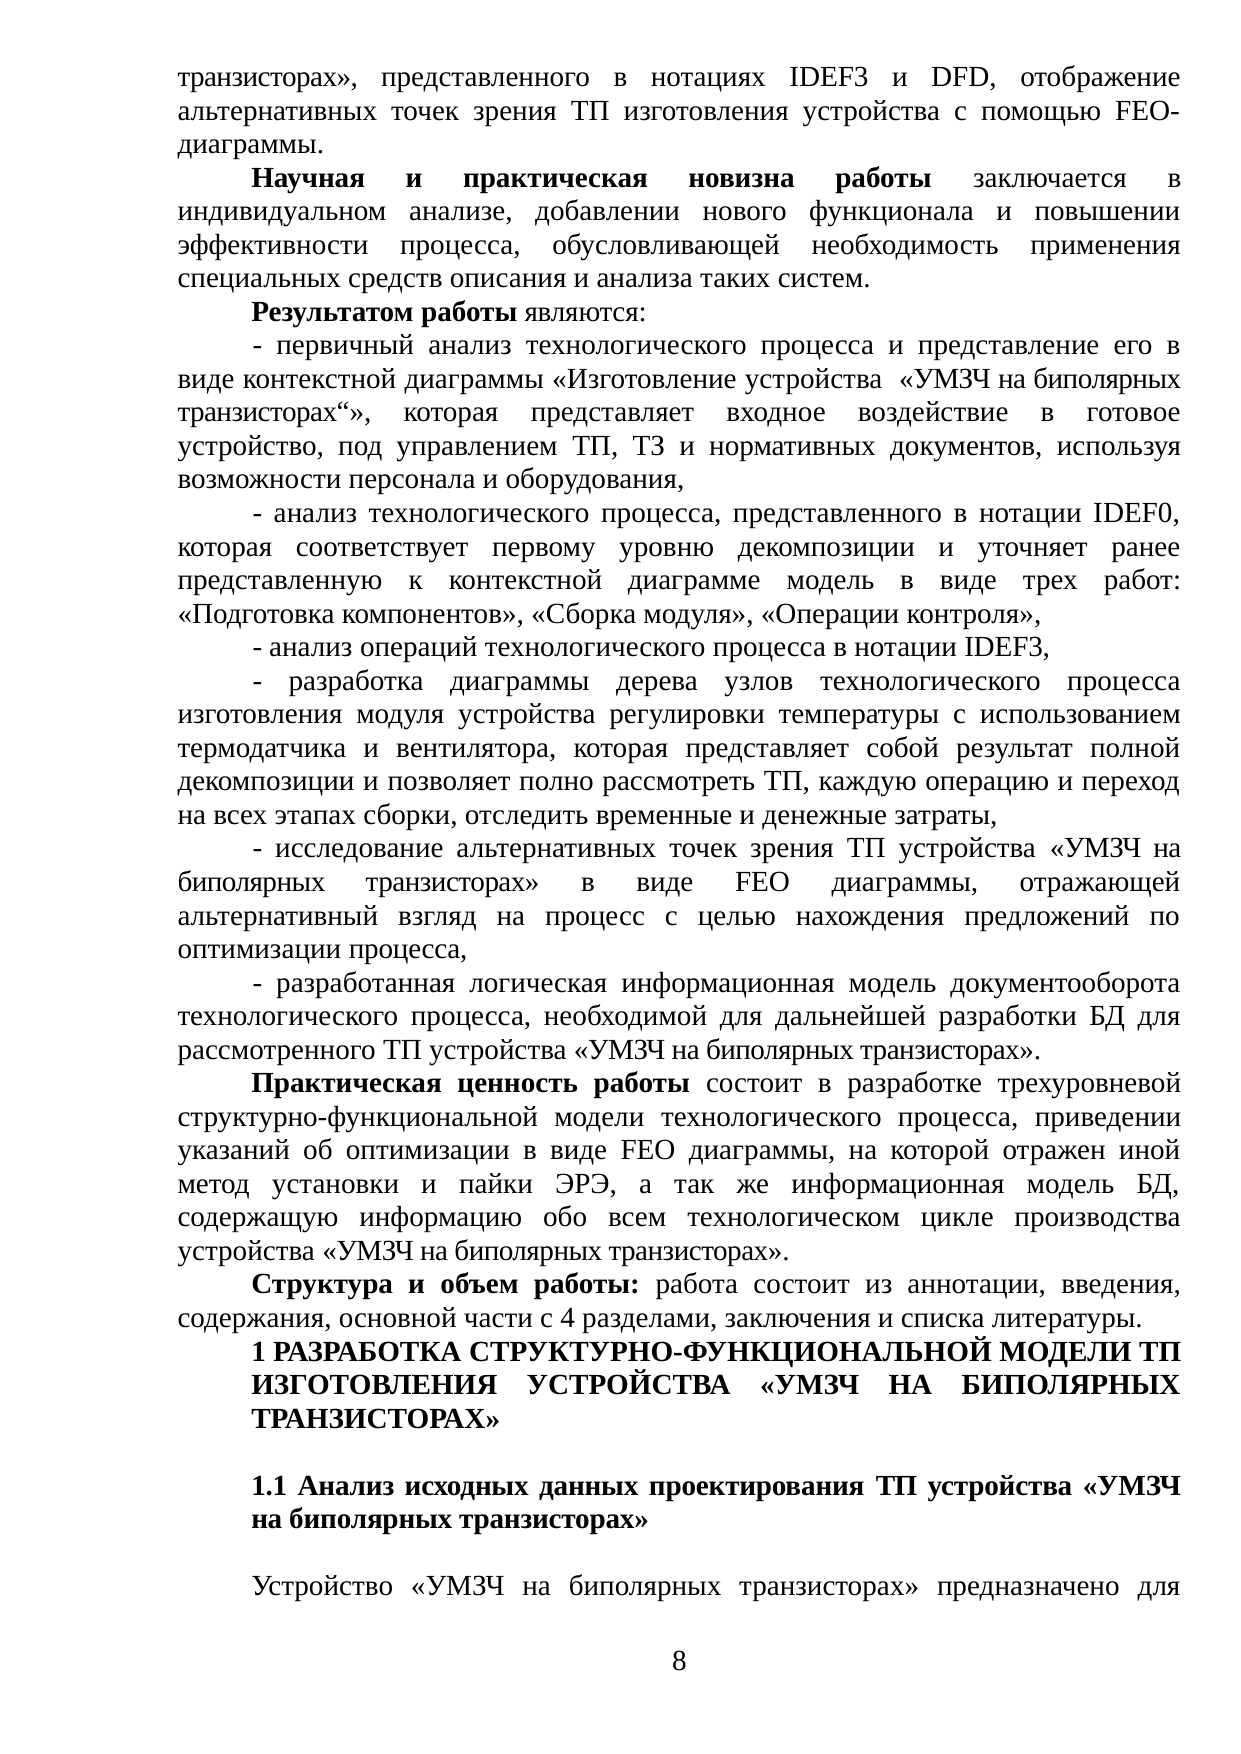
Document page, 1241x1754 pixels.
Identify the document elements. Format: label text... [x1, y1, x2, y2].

text - первичный анализ технологического процесса и представление его в виде контекстной диаграммы «Изготовление устройства «УМЗЧ на биполярных транзисторах“», которая представляет входное воздействие в готовое устройство, под управлением ТП, ТЗ и нормативных документов, используя возможности персонала и оборудования, [177, 327, 1181, 495]
text - разработанная логическая информационная модель документооборота технологического процесса, необходимой для дальнейшей разработки БД для рассмотренного ТП устройства «УМЗЧ на биполярных транзисторах». [177, 965, 1181, 1065]
text Устройство «УМЗЧ на биполярных транзисторах» предназначено для [177, 1568, 1181, 1602]
text Структура и объем работы: работа состоит из аннотации, введения, содержания, основной части с 4 разделами, заключения и списка литературы. [177, 1267, 1181, 1334]
text - разработка диаграммы дерева узлов технологического процесса изготовления модуля устройства регулировки температуры с использованием термодатчика и вентилятора, которая представляет собой результат полной декомпозиции и позволяет полно рассмотреть ТП, каждую операцию и переход на всех этапах сборки, отследить временные и денежные затраты, [177, 663, 1181, 831]
text - анализ технологического процесса, представленного в нотации IDEF0, которая соответствует первому уровню декомпозиции и уточняет ранее представленную к контекстной диаграмме модель в виде трех работ: «Подготовка компонентов», «Сборка модуля», «Операции контроля», [177, 495, 1181, 629]
text Результатом работы являются: [177, 294, 1181, 327]
text - анализ операций технологического процесса в нотации IDEF3, [177, 629, 1181, 663]
subtitle 1 РАЗРАБОТКА СТРУКТУРНО-ФУНКЦИОНАЛЬНОЙ МОДЕЛИ ТП ИЗГОТОВЛЕНИЯ УСТРОЙСТВА «УМЗЧ НА БИПОЛЯРНЫХ ТРАНЗИСТОРАХ» [251, 1334, 1181, 1434]
subtitle 1.1 Анализ исходных данных проектирования ТП устройства «УМЗЧ на биполярных транзисторах» [251, 1468, 1181, 1535]
text Практическая ценность работы состоит в разработке трехуровневой структурно-функциональной модели технологического процесса, приведении указаний об оптимизации в виде FEO диаграммы, на которой отражен иной метод установки и пайки ЭРЭ, а так же информационная модель БД, содержащую информацию обо всем технологическом цикле производства устройства «УМЗЧ на биполярных транзисторах». [177, 1065, 1181, 1267]
text транзисторах», представленного в нотациях IDEF3 и DFD, отображение альтернативных точек зрения ТП изготовления устройства с помощью FEO-диаграммы. [177, 59, 1181, 160]
text - исследование альтернативных точек зрения ТП устройства «УМЗЧ на биполярных транзисторах» в виде FEO диаграммы, отражающей альтернативный взгляд на процесс с целью нахождения предложений по оптимизации процесса, [177, 831, 1181, 965]
text Научная и практическая новизна работы заключается в индивидуальном анализе, добавлении нового функционала и повышении эффективности процесса, обусловливающей необходимость применения специальных средств описания и анализа таких систем. [177, 160, 1181, 294]
